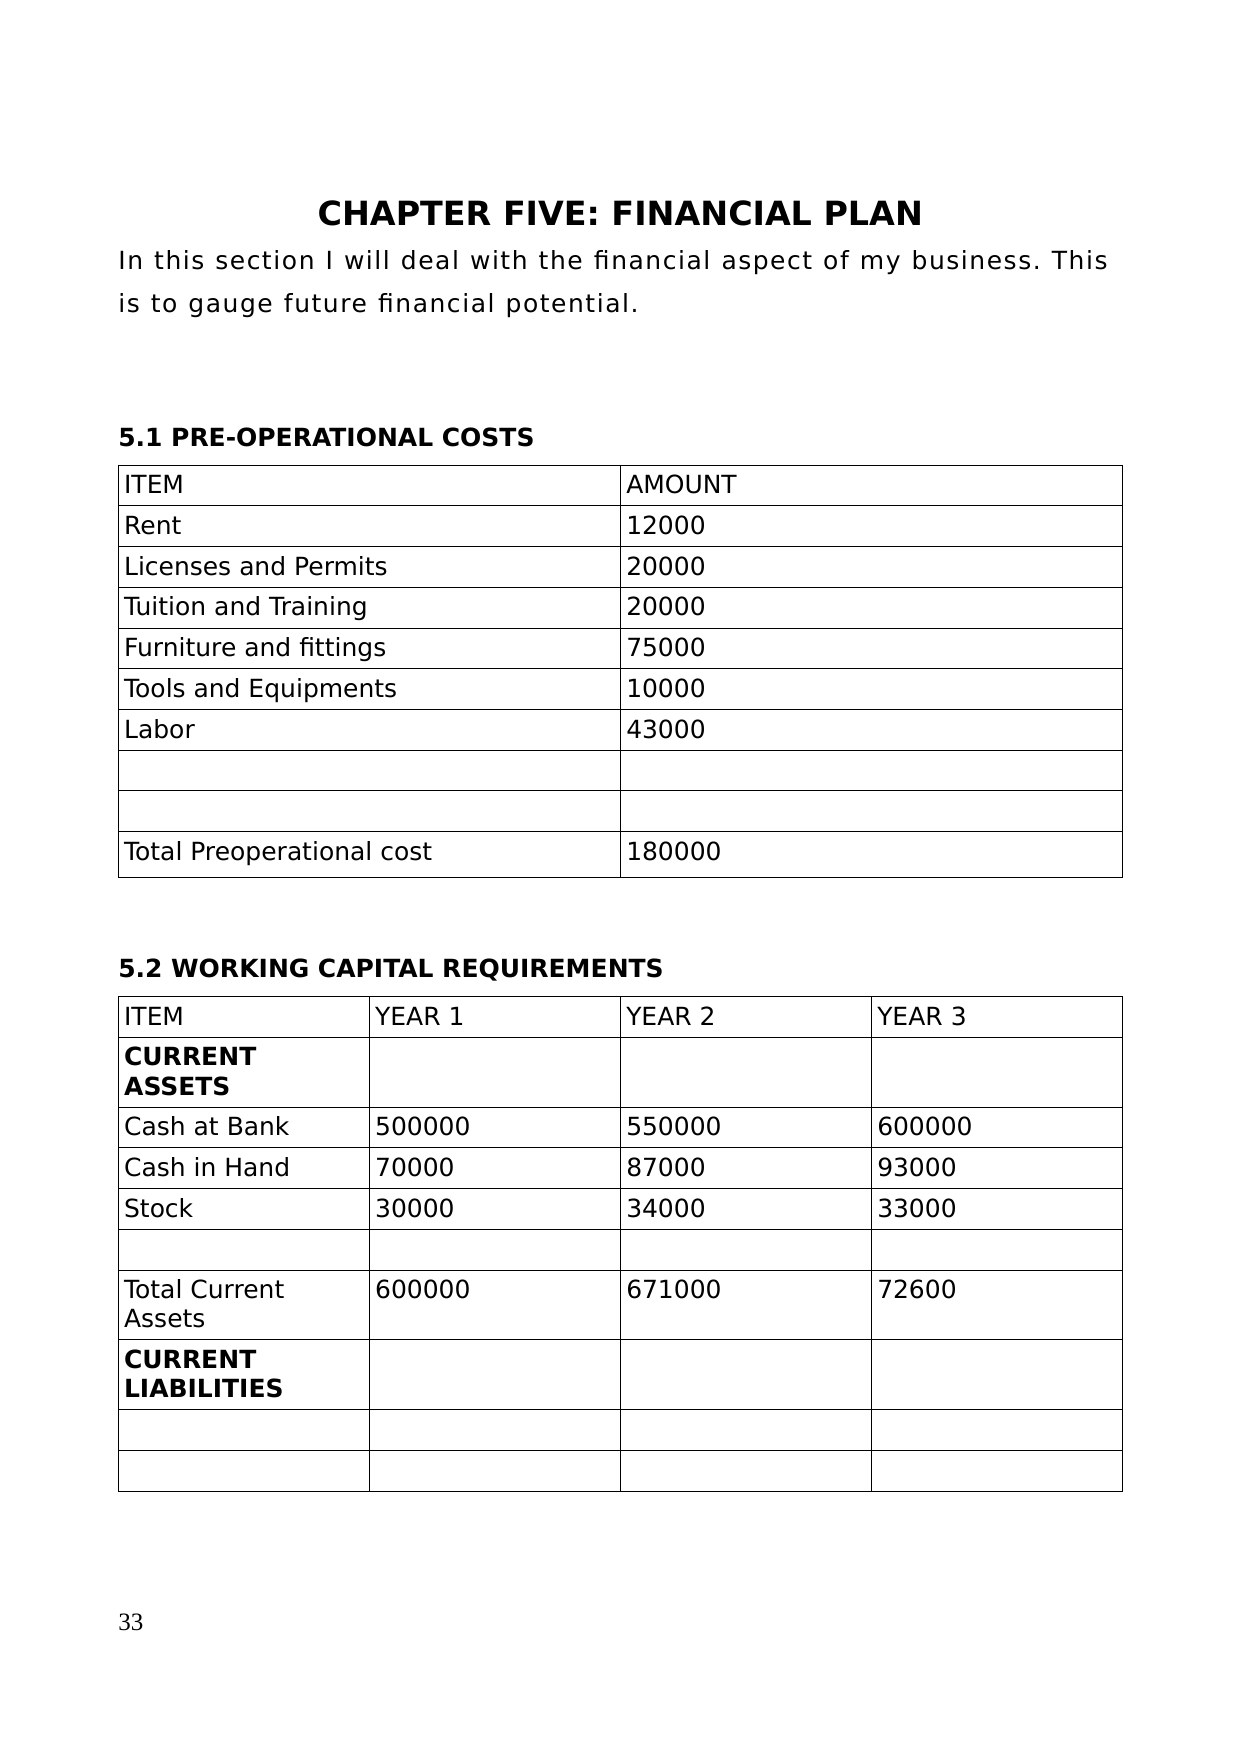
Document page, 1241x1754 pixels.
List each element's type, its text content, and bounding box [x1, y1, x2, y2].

table_cell [872, 1451, 1122, 1491]
table_cell [872, 1230, 1122, 1269]
table_cell 34000 [621, 1189, 871, 1229]
table_cell 600000 [370, 1271, 620, 1339]
table_cell 93000 [872, 1148, 1122, 1188]
table_cell [370, 1038, 620, 1107]
table_header ITEM [119, 997, 369, 1037]
table_cell Rent [119, 506, 620, 546]
table_cell [370, 1451, 620, 1491]
table_cell Total Preoperational cost [119, 832, 620, 877]
table_cell Total Current Assets [119, 1271, 369, 1339]
table_header YEAR 1 [370, 997, 620, 1037]
table_cell [621, 1340, 871, 1409]
table_cell Labor [119, 710, 620, 750]
table_cell [872, 1340, 1122, 1409]
table_cell Cash at Bank [119, 1108, 369, 1147]
table_cell Furniture and fittings [119, 629, 620, 668]
table_cell [119, 1230, 369, 1269]
table_cell [621, 1451, 871, 1491]
table_cell 70000 [370, 1148, 620, 1188]
table_cell Tools and Equipments [119, 669, 620, 709]
table_header YEAR 2 [621, 997, 871, 1037]
subtitle 5.2 WORKING CAPITAL REQUIREMENTS [118, 954, 1122, 983]
subtitle CHAPTER FIVE: FINANCIAL PLAN [118, 194, 1122, 233]
table_cell 72600 [872, 1271, 1122, 1339]
table_cell 20000 [621, 588, 1122, 627]
table_cell [872, 1410, 1122, 1450]
table_cell [621, 1410, 871, 1450]
table_cell 10000 [621, 669, 1122, 709]
table_header YEAR 3 [872, 997, 1122, 1037]
table_cell [370, 1230, 620, 1269]
table_cell [370, 1410, 620, 1450]
table_cell 33000 [872, 1189, 1122, 1229]
table_cell [119, 751, 620, 790]
table_cell Cash in Hand [119, 1148, 369, 1188]
table_cell Tuition and Training [119, 588, 620, 627]
table_cell [872, 1038, 1122, 1107]
text In this section I will deal with the financial aspect of my business. This is to gauge future financial potential. [118, 246, 1122, 319]
table_cell CURRENT LIABILITIES [119, 1340, 369, 1409]
table_cell [621, 751, 1122, 790]
table_cell 550000 [621, 1108, 871, 1147]
table_cell [119, 1451, 369, 1491]
table_cell 87000 [621, 1148, 871, 1188]
table_cell Stock [119, 1189, 369, 1229]
subtitle 5.1 PRE-OPERATIONAL COSTS [118, 423, 1122, 452]
table_cell 43000 [621, 710, 1122, 750]
table_cell [621, 1038, 871, 1107]
table_header AMOUNT [621, 466, 1122, 505]
table_cell 600000 [872, 1108, 1122, 1147]
table_cell 75000 [621, 629, 1122, 668]
table_cell 20000 [621, 547, 1122, 587]
table_cell CURRENT ASSETS [119, 1038, 369, 1107]
table_cell [621, 791, 1122, 831]
table_cell 671000 [621, 1271, 871, 1339]
table_cell 30000 [370, 1189, 620, 1229]
table_cell 180000 [621, 832, 1122, 877]
table_cell [119, 1410, 369, 1450]
table_header ITEM [119, 466, 620, 505]
table_cell [621, 1230, 871, 1269]
table_cell 12000 [621, 506, 1122, 546]
table_cell Licenses and Permits [119, 547, 620, 587]
table_cell [119, 791, 620, 831]
table_cell 500000 [370, 1108, 620, 1147]
table_cell [370, 1340, 620, 1409]
